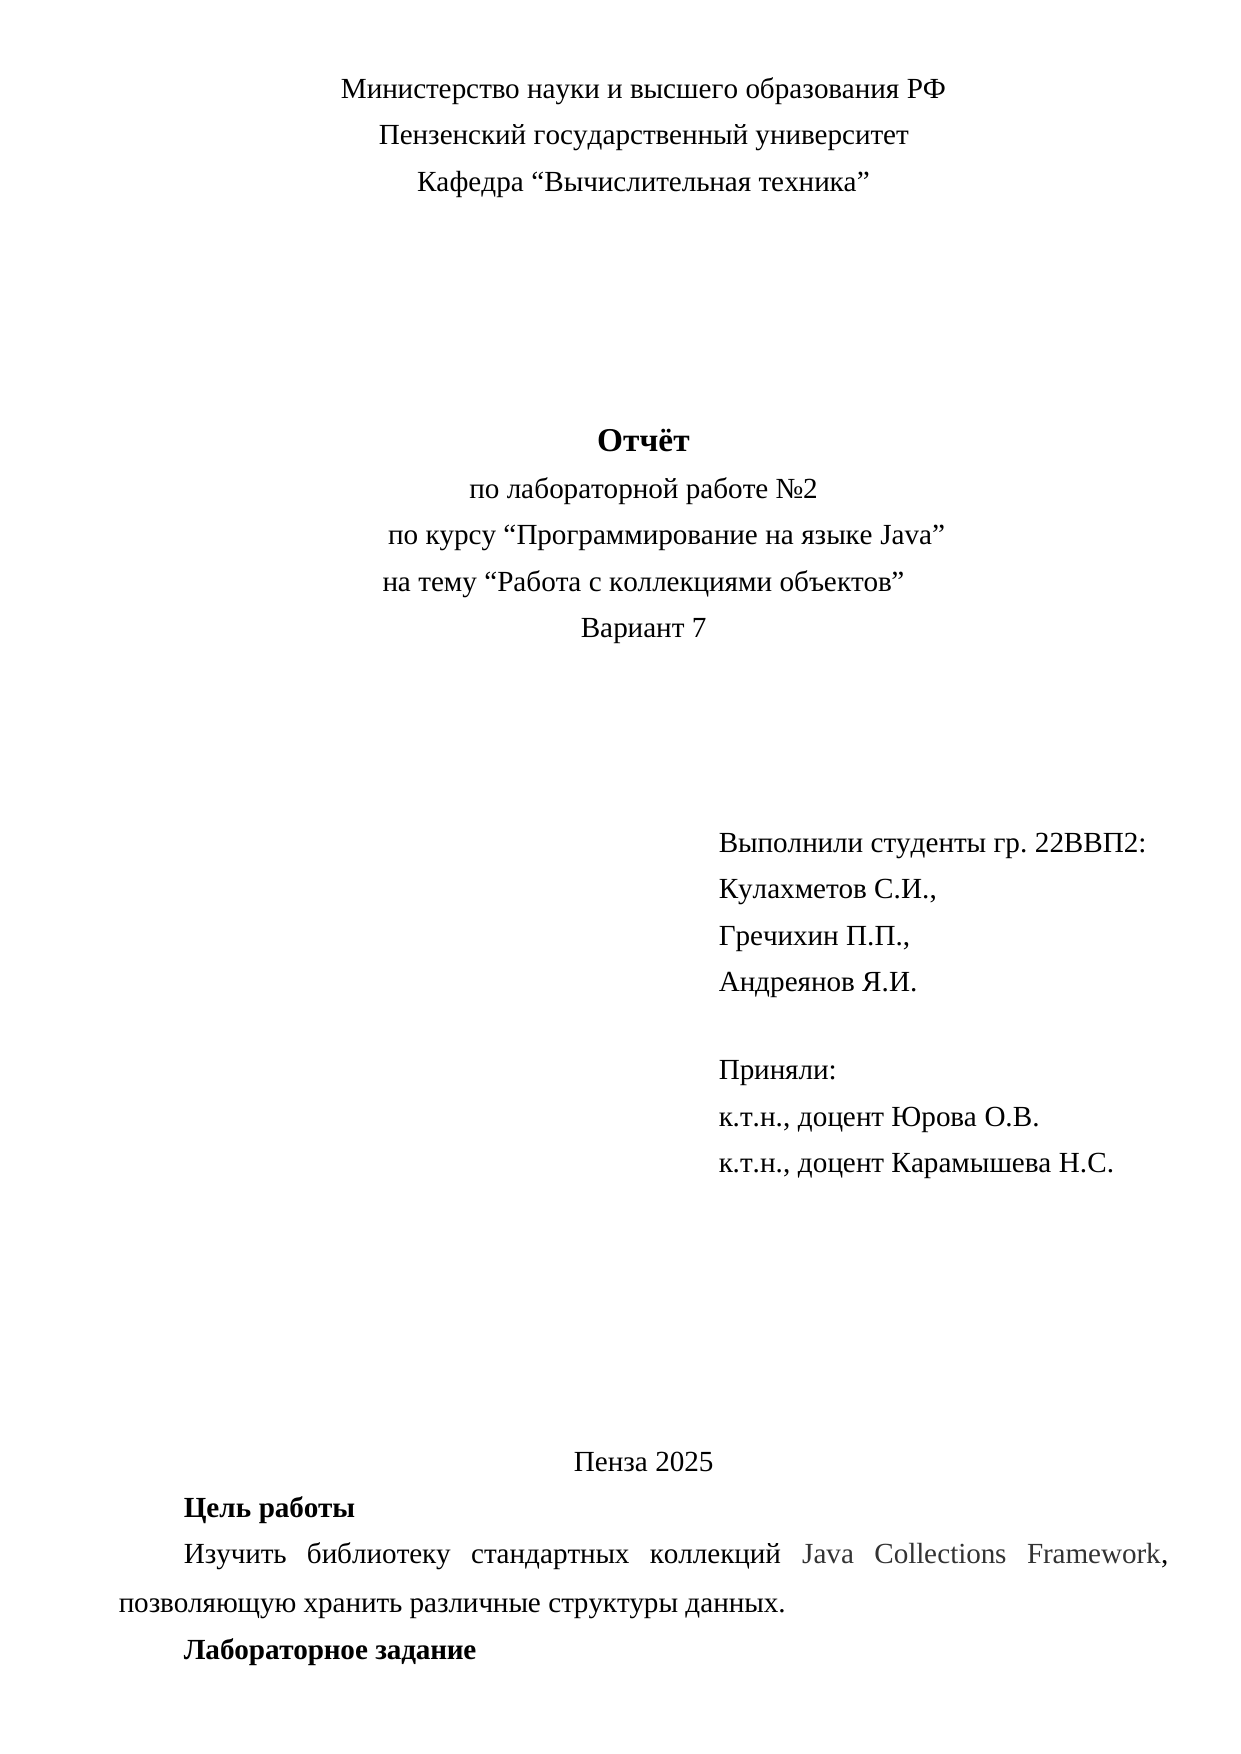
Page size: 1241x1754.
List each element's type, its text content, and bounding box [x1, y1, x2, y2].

text Изучить библиотеку стандартных коллекций Java Collections Framework, позволяющую хранить различные структуры данных. [118, 1538, 1168, 1619]
text по курсу “Программирование на языке Java” [118, 519, 1215, 551]
text на тему “Работа с коллекциями объектов” [118, 565, 1168, 598]
text Цель работы [118, 1491, 1168, 1524]
text Приняли: [118, 1054, 1168, 1086]
text Выполнили студенты гр. 22ВВП2: [118, 826, 1168, 858]
text Вариант 7 [118, 612, 1168, 644]
text Пензенский государственный университет [118, 118, 1168, 151]
text Отчёт [118, 421, 1168, 458]
text Министерство науки и высшего образования РФ [118, 72, 1168, 104]
text Кулахметов С.И., [118, 872, 1168, 905]
text по лабораторной работе №2 [118, 472, 1168, 505]
text Лабораторное задание [118, 1633, 1168, 1666]
text Пенза 2025 [118, 1445, 1168, 1477]
text Андреянов Я.И. [118, 965, 1168, 998]
text к.т.н., доцент Карамышева Н.С. [118, 1147, 1168, 1179]
text Гречихин П.П., [118, 919, 1168, 951]
text к.т.н., доцент Юрова О.В. [118, 1100, 1168, 1133]
text Кафедра “Вычислительная техника” [118, 165, 1168, 197]
